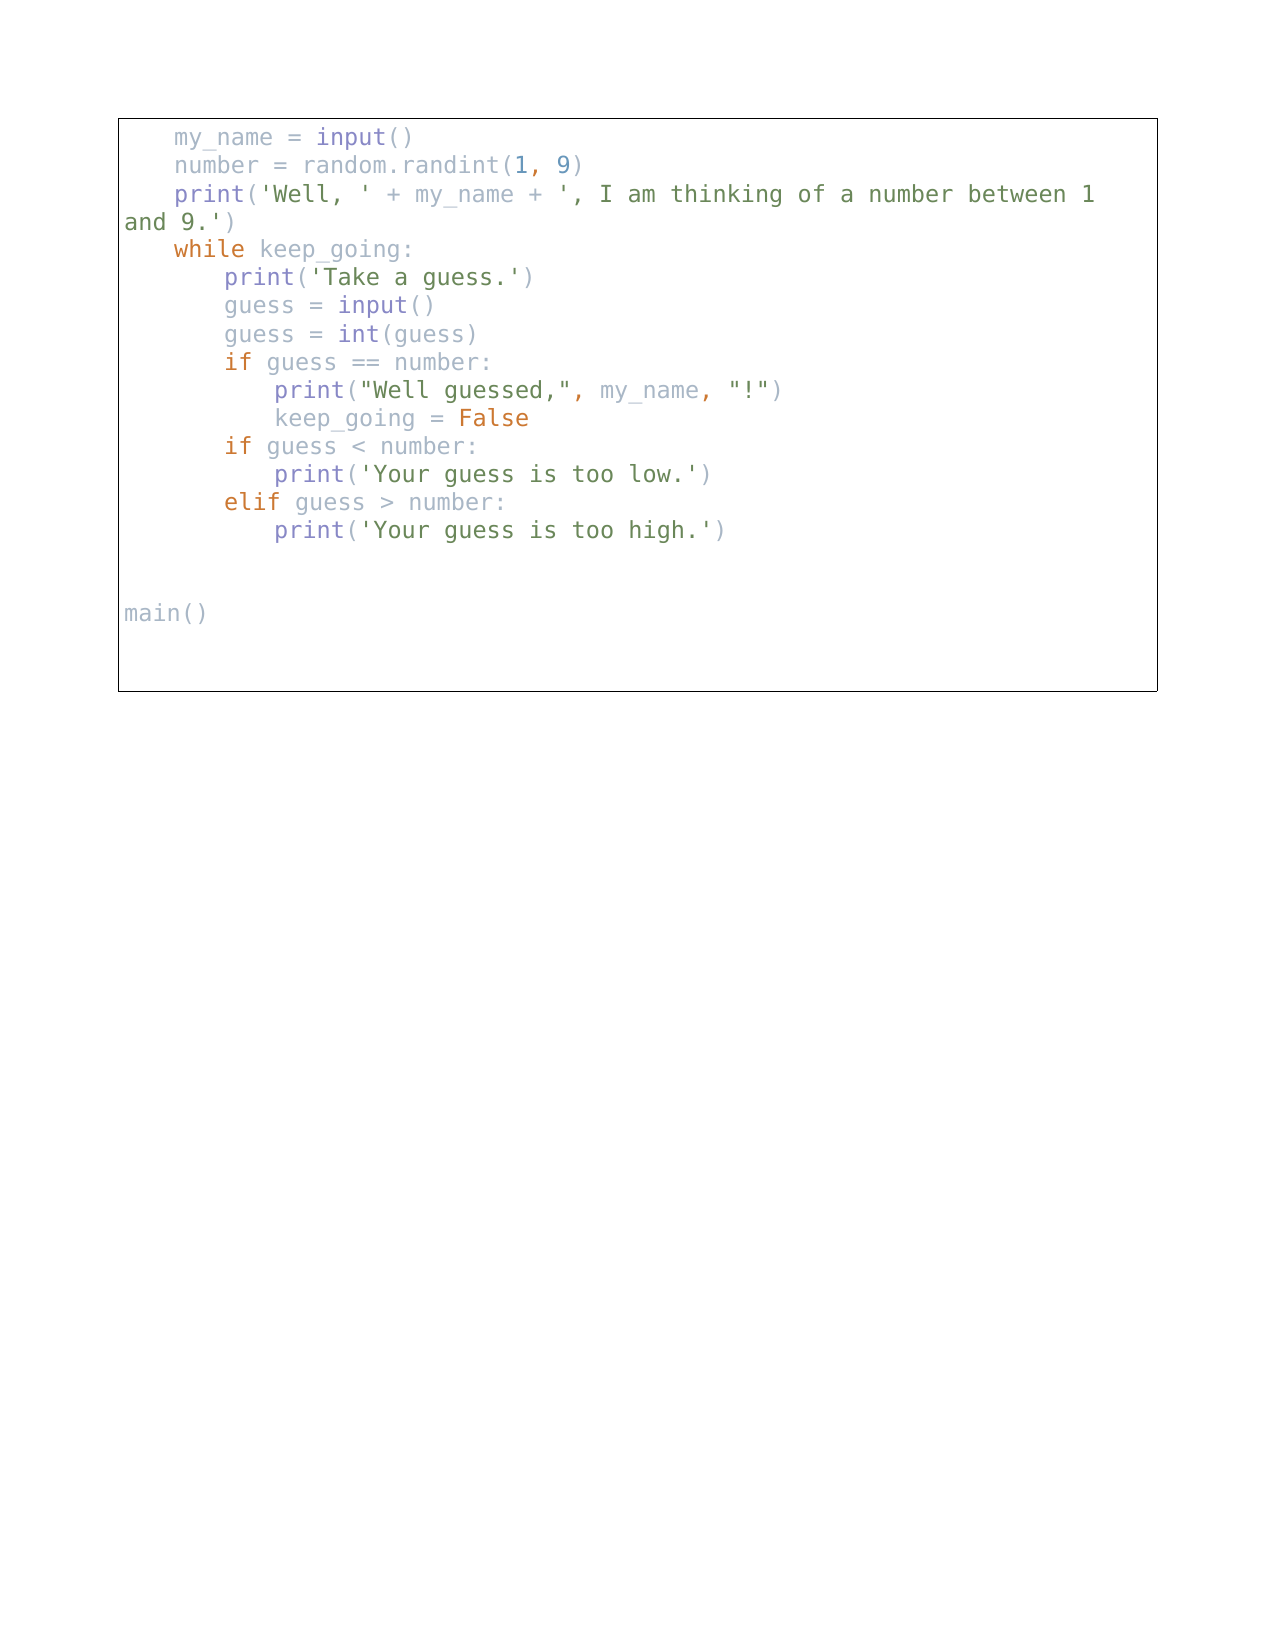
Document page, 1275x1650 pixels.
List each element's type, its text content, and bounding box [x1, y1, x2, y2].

table_header my_name = input() number = random.randint(1, 9) print('Well, ' + my_name + ', I am thinking of a number between 1 and 9.') while keep_going: print('Take a guess.') guess = input() guess = int(guess) if guess == number: print("Well guessed,", my_name, "!") keep_going = False if guess < number: print('Your guess is too low.') elif guess > number: print('Your guess is too high.') main() [119, 119, 1157, 691]
